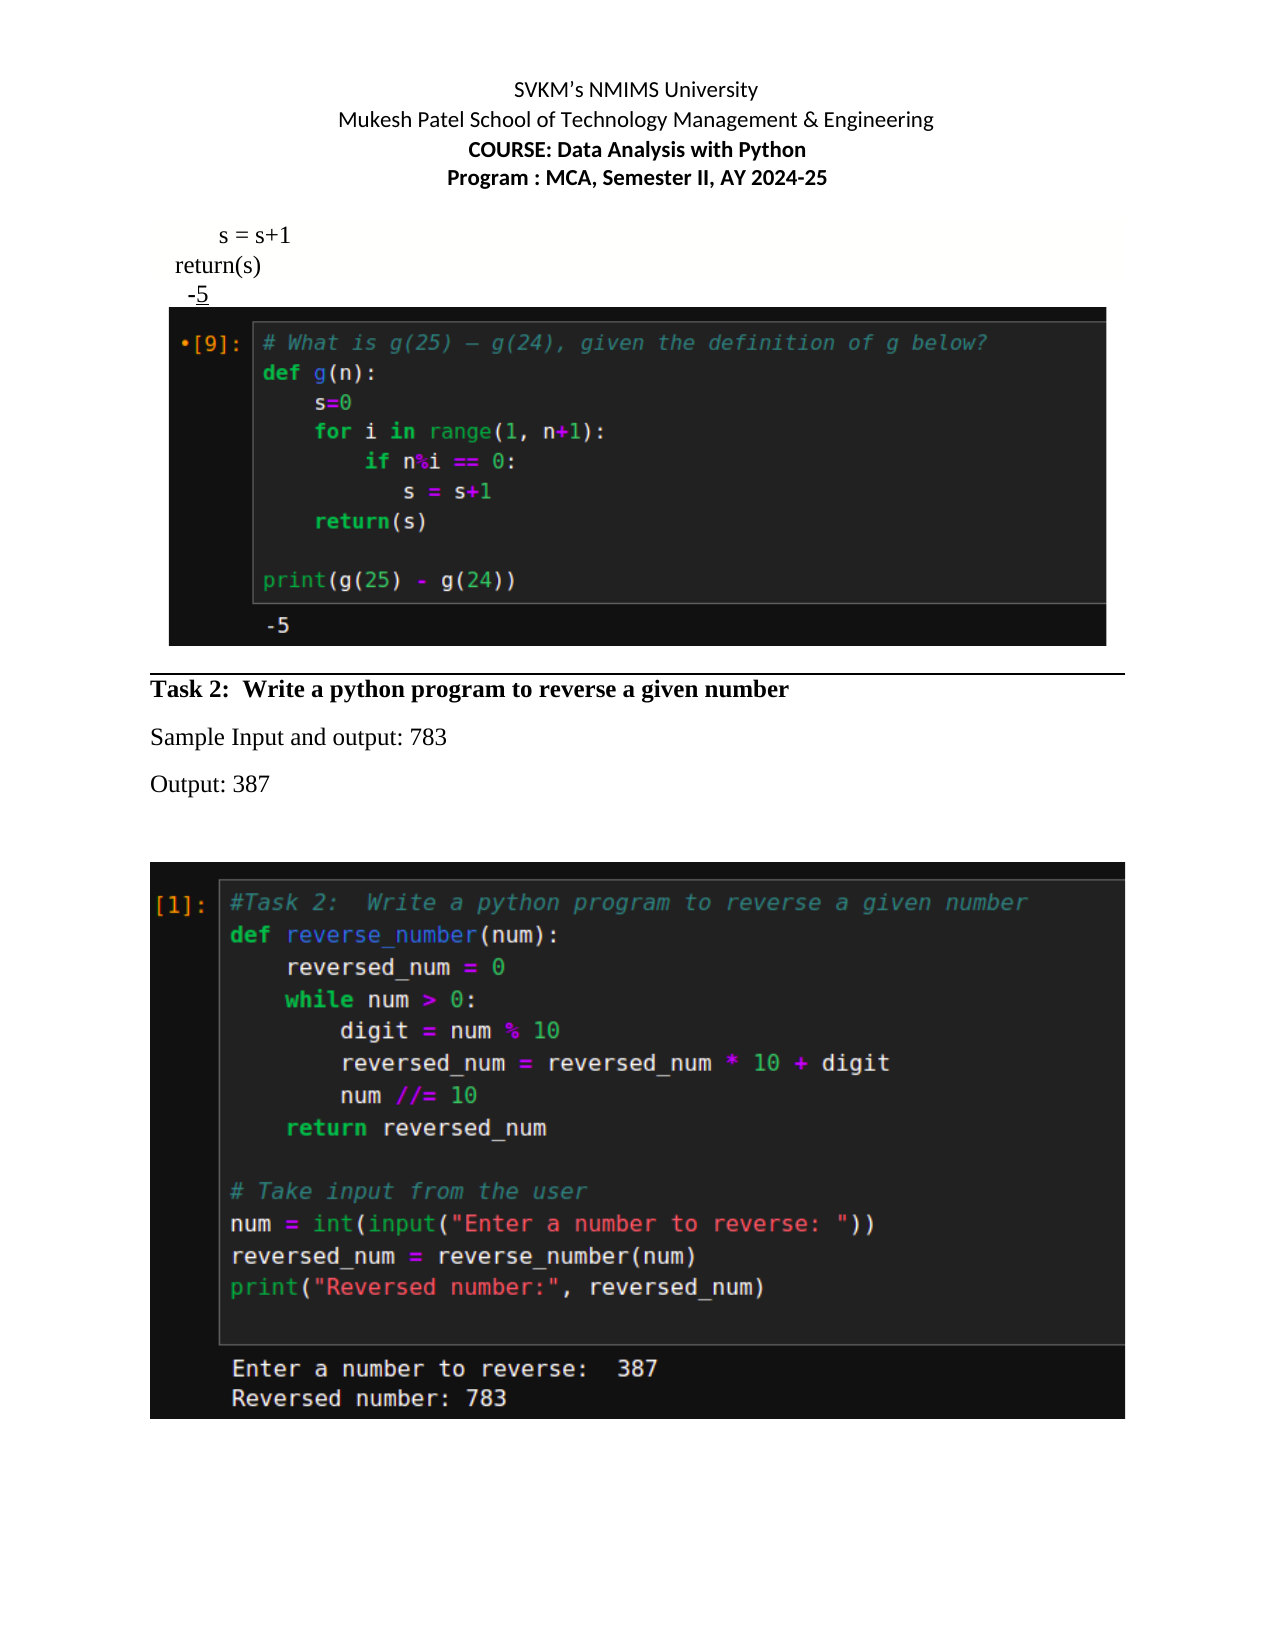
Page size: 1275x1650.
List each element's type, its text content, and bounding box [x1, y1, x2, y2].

picture [168, 307, 1107, 646]
text Output: 387 [150, 769, 1125, 798]
text Sample Input and output: 783 [150, 722, 1125, 750]
text Task 2: Write a python program to reverse a given number [150, 675, 1125, 703]
text s = s+1 [150, 219, 1125, 249]
list -5 [187, 279, 1125, 308]
text return(s) [150, 249, 1125, 279]
picture [150, 862, 1125, 1419]
